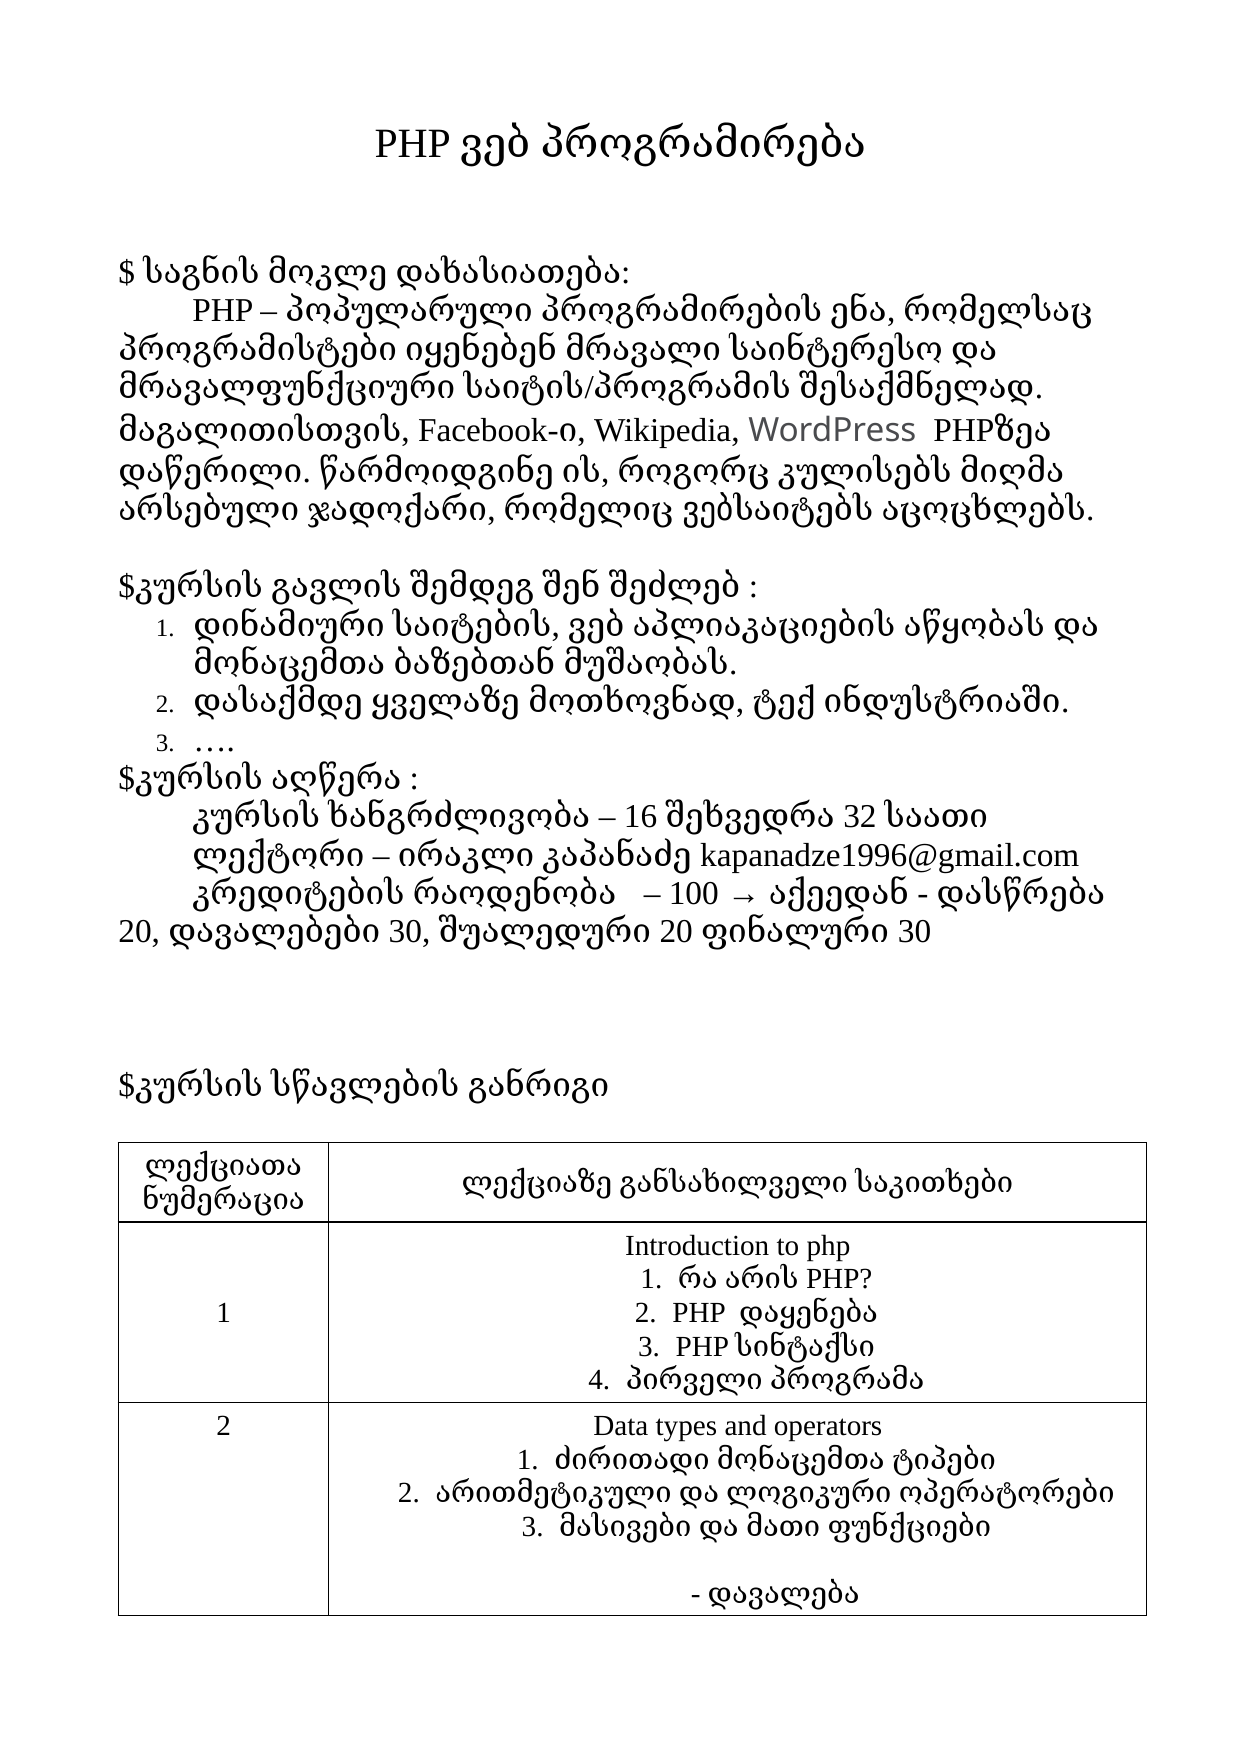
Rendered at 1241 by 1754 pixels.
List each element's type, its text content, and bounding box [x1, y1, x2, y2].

list …. [156, 720, 1122, 758]
text PHP ვებ პროგრამირება [118, 118, 1122, 166]
table_header ლექციაზე განსახილველი საკითხები [329, 1143, 1146, 1221]
text ლექტორი – ირაკლი კაპანაძე kapanadze1996@gmail.com [118, 835, 1122, 873]
list დინამიური საიტების, ვებ აპლიაკაციების აწყობას და მონაცემთა ბაზებთან მუშაობას. [156, 605, 1122, 682]
text კრედიტების რაოდენობა – 100 → აქეედან - დასწრება 20, დავალებები 30, შუალედური 20 ფინალური 30 [118, 873, 1122, 950]
table_cell 1 [119, 1223, 328, 1402]
table_header ლექციათა ნუმერაცია [119, 1143, 328, 1221]
text $კურსის სწავლების განრიგი [118, 1027, 1122, 1103]
text PHP – პოპულარული პროგრამირების ენა, რომელსაც პროგრამისტები იყენებენ მრავალი საინტერესო და მრავალფუნქციური საიტის/პროგრამის შესაქმნელად. მაგალითისთვის, Facebook-ი, Wikipedia, WordPress PHPზეა დაწერილი. წარმოიდგინე ის, როგორც კულისებს მიღმა არსებული ჯადოქარი, რომელიც ვებსაიტებს აცოცხლებს. [118, 291, 1122, 528]
text $კურსის გავლის შემდეგ შენ შეძლებ : [118, 567, 1122, 605]
table_cell 2 [119, 1403, 328, 1615]
text $ საგნის მოკლე დახასიათება: [118, 252, 1122, 291]
list დასაქმდე ყველაზე მოთხოვნად, ტექ ინდუსტრიაში. [156, 682, 1122, 720]
table_cell Introduction to php რა არის PHP? PHP დაყენება PHP სინტაქსი პირველი პროგრამა [329, 1223, 1146, 1402]
text $კურსის აღწერა : კურსის ხანგრძლივობა – 16 შეხვედრა 32 საათი [118, 758, 1122, 835]
table_cell Data types and operators ძირითადი მონაცემთა ტიპები არითმეტიკული და ლოგიკური ოპერატორები მასივები და მათი ფუნქციები - დავალება [329, 1403, 1146, 1615]
